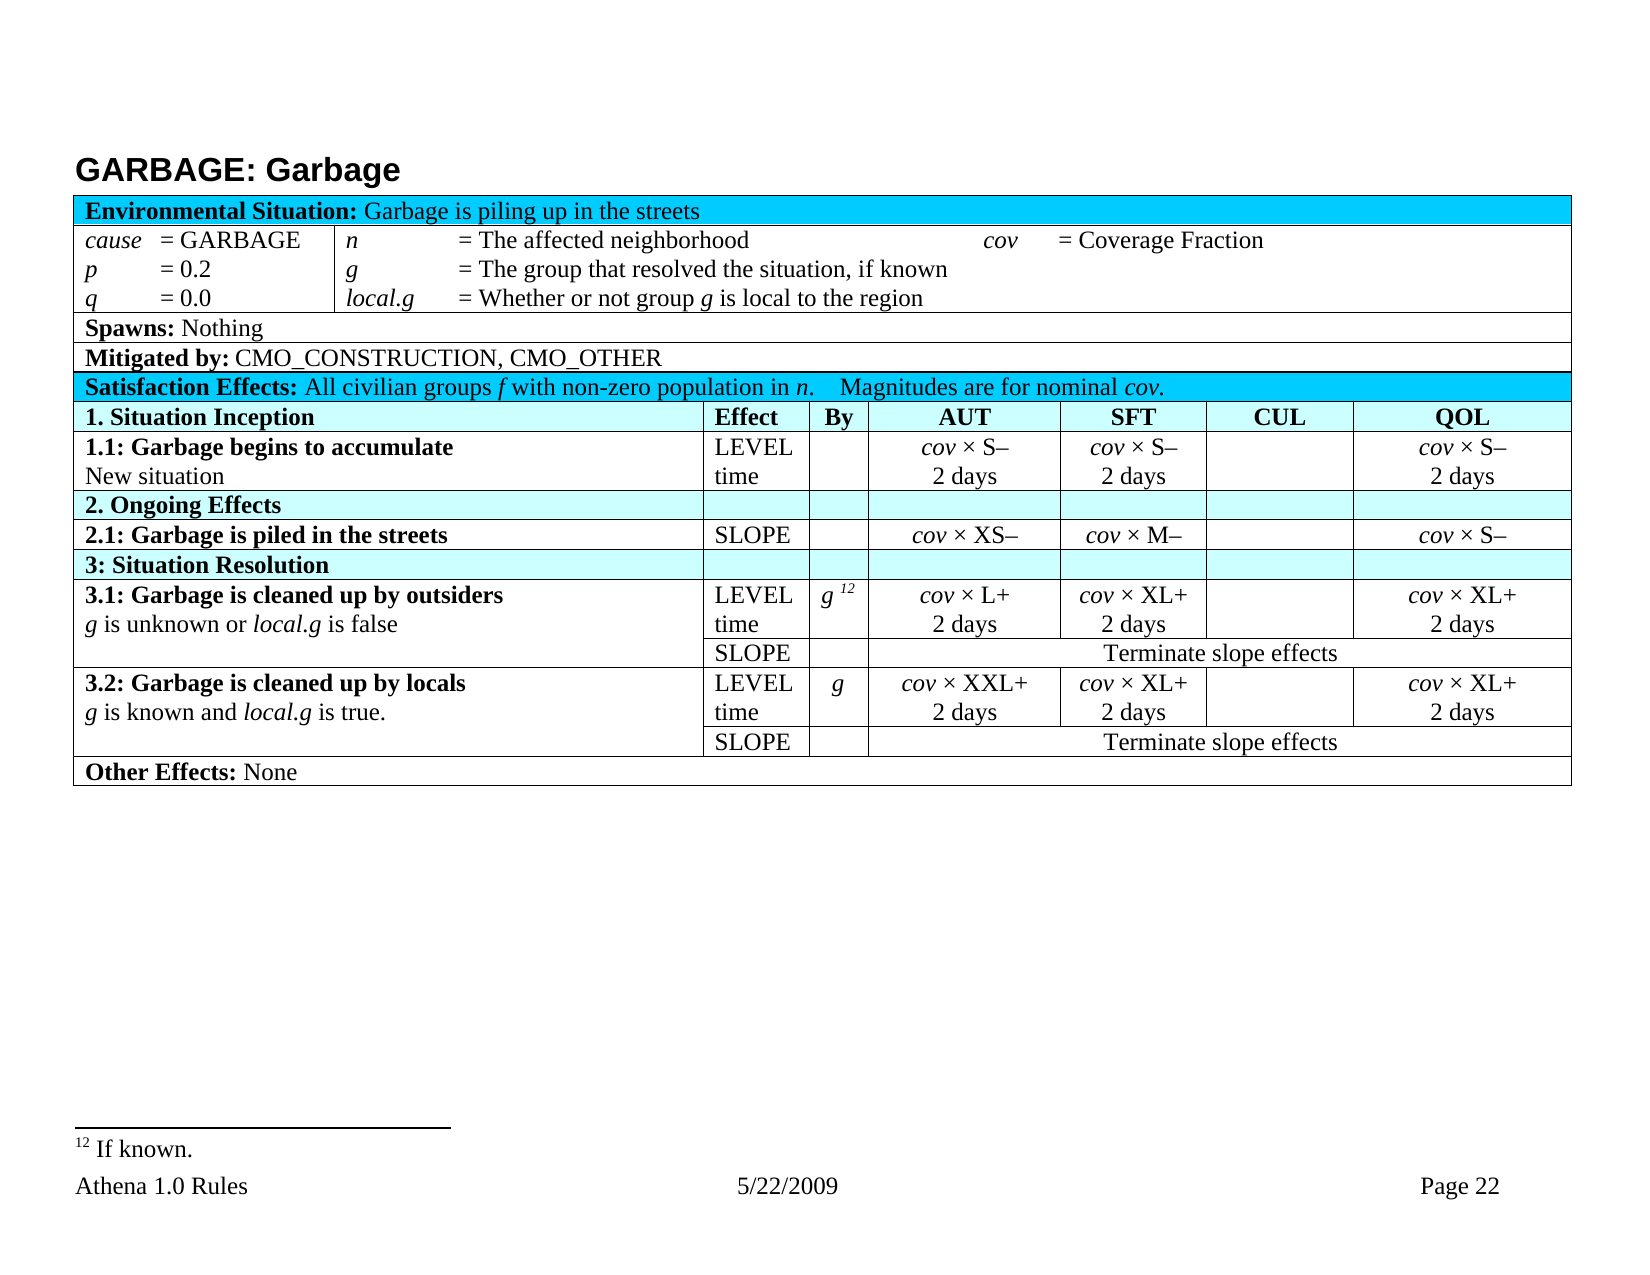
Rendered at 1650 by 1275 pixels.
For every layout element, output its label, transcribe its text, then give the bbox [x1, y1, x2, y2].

table_cell SLOPE [704, 639, 809, 667]
table_cell [1207, 580, 1353, 637]
table_cell cov × L+ 2 days [869, 580, 1060, 637]
table_cell cov × XXL+ 2 days [869, 668, 1060, 726]
table_cell Spawns: Nothing [74, 313, 1571, 342]
table_cell Mitigated by: CMO_CONSTRUCTION, CMO_OTHER [74, 343, 1571, 371]
table_cell LEVEL time [704, 580, 809, 637]
table_cell cov × S– 2 days [869, 432, 1060, 489]
table_cell [869, 550, 1060, 579]
table_cell Terminate slope effects [869, 639, 1571, 667]
table_cell LEVEL time [704, 668, 809, 726]
table_cell [810, 639, 868, 667]
table_cell [1207, 520, 1353, 549]
table_cell LEVEL time [704, 432, 809, 489]
table_cell AUT [869, 402, 1060, 431]
table_cell 3.2: Garbage is cleaned up by locals g is known and local.g is true. [74, 668, 703, 756]
table_cell cov × XL+ 2 days [1354, 668, 1571, 726]
table_cell SFT [1061, 402, 1206, 431]
table_cell cov × S– 2 days [1061, 432, 1206, 489]
table_cell By [810, 402, 868, 431]
table_cell Terminate slope effects [869, 727, 1571, 756]
table_cell cov × XS– [869, 520, 1060, 549]
table_cell SLOPE [704, 520, 809, 549]
table_cell g [810, 580, 868, 637]
table_cell [704, 550, 809, 579]
table_cell cov × XL+ 2 days [1061, 668, 1206, 726]
table_cell [1207, 550, 1353, 579]
table_cell cov × M– [1061, 520, 1206, 549]
table_cell QOL [1354, 402, 1571, 431]
table_cell 2.1: Garbage is piled in the streets [74, 520, 703, 549]
text GARBAGE: Garbage [75, 150, 1575, 188]
table_cell [1354, 491, 1571, 519]
table_cell [1061, 491, 1206, 519]
table_cell [869, 491, 1060, 519]
table_cell cov × S– 2 days [1354, 432, 1571, 489]
table_cell [1207, 432, 1353, 489]
table_cell 3: Situation Resolution [74, 550, 703, 579]
table_cell [810, 491, 868, 519]
table_cell n = The affected neighborhood cov = Coverage Fraction g = The group that resolved the situation, if known local.g = Whether or not group g is local to the region [335, 226, 1571, 312]
table_cell SLOPE [704, 727, 809, 756]
table_cell 3.1: Garbage is cleaned up by outsiders g is unknown or local.g is false [74, 580, 703, 667]
table_header Environmental Situation: Garbage is piling up in the streets [74, 196, 1571, 224]
table_cell Satisfaction Effects: All civilian groups f with non-zero population in n. Magnitudes are for nominal cov. [74, 373, 1571, 401]
table_cell cov × XL+ 2 days [1354, 580, 1571, 637]
table_cell [810, 550, 868, 579]
table_cell g [810, 668, 868, 726]
table_cell Other Effects: None [74, 757, 1571, 785]
table_cell [1207, 668, 1353, 726]
table_cell Effect [704, 402, 809, 431]
table_cell [810, 727, 868, 756]
table_cell [1207, 491, 1353, 519]
table_cell cov × S– [1354, 520, 1571, 549]
table_cell 1. Situation Inception [74, 402, 703, 431]
table_cell [1061, 550, 1206, 579]
table_cell [810, 432, 868, 489]
table_cell 1.1: Garbage begins to accumulate New situation [74, 432, 703, 489]
table_cell CUL [1207, 402, 1353, 431]
table_cell [1354, 550, 1571, 579]
table_cell cov × XL+ 2 days [1061, 580, 1206, 637]
table_cell [704, 491, 809, 519]
table_cell cause = GARBAGE p = 0.2 q = 0.0 [74, 226, 334, 312]
table_cell [810, 520, 868, 549]
table_cell 2. Ongoing Effects [74, 491, 703, 519]
